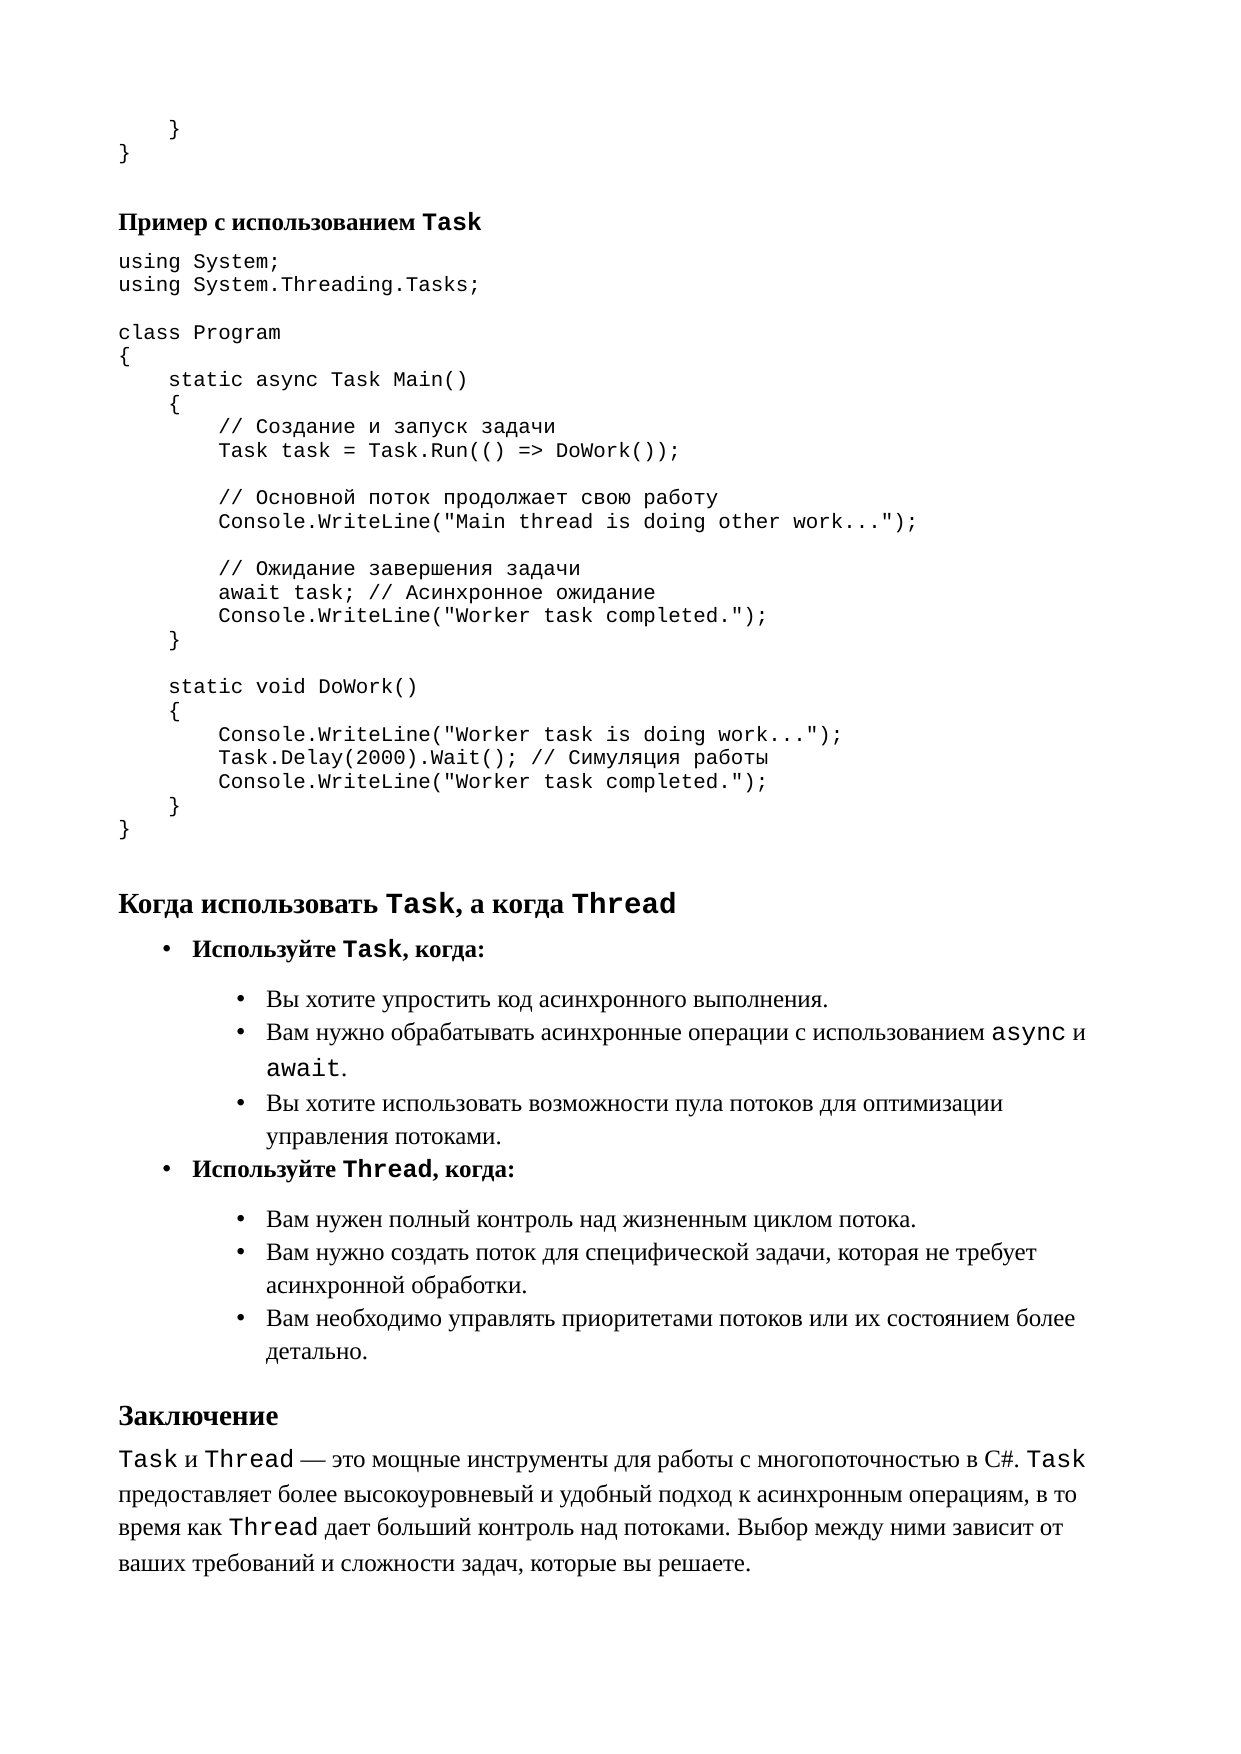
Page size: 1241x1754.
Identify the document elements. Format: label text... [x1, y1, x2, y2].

text Console.WriteLine("Main thread is doing other work..."); [118, 511, 1122, 534]
list Вам нужен полный контроль над жизненным циклом потока. [236, 1204, 1122, 1233]
text { [118, 700, 1122, 724]
list Вам нужно обрабатывать асинхронные операции с использованием async и await. [236, 1017, 1122, 1083]
text using System.Threading.Tasks; [118, 274, 1122, 298]
text } [118, 794, 1122, 818]
text Console.WriteLine("Worker task completed."); [118, 771, 1122, 794]
text static void DoWork() [118, 676, 1122, 700]
text // Ожидание завершения задачи [118, 558, 1122, 582]
text static async Task Main() [118, 369, 1122, 393]
text // Основной поток продолжает свою работу [118, 487, 1122, 511]
text await task; // Асинхронное ожидание [118, 582, 1122, 605]
list Вы хотите упростить код асинхронного выполнения. [236, 984, 1122, 1013]
list Вы хотите использовать возможности пула потоков для оптимизации управления потоками. [236, 1088, 1122, 1150]
text { [118, 393, 1122, 416]
text } [118, 118, 1122, 142]
subtitle Когда использовать Task, а когда Thread [118, 886, 1122, 922]
text Console.WriteLine("Worker task is doing work..."); [118, 724, 1122, 747]
text } [118, 818, 1122, 842]
text Task.Delay(2000).Wait(); // Симуляция работы [118, 747, 1122, 771]
list Вам необходимо управлять приоритетами потоков или их состоянием более детально. [236, 1303, 1122, 1365]
text Task и Thread — это мощные инструменты для работы с многопоточностью в C#. Task предоставляет более высокоуровневый и удобный подход к асинхронным операциям, в то время как Thread дает больший контроль над потоками. Выбор между ними зависит от ваших требований и сложности задач, которые вы решаете. [118, 1444, 1122, 1576]
text // Создание и запуск задачи [118, 416, 1122, 440]
list Используйте Thread, когда: [162, 1154, 1122, 1185]
subtitle Пример с использованием Task [118, 207, 1122, 238]
text Console.WriteLine("Worker task completed."); [118, 605, 1122, 629]
list Вам нужно создать поток для специфической задачи, которая не требует асинхронной обработки. [236, 1237, 1122, 1299]
text Task task = Task.Run(() => DoWork()); [118, 440, 1122, 463]
subtitle Заключение [118, 1398, 1122, 1432]
text using System; [118, 251, 1122, 274]
text } [118, 629, 1122, 653]
list Используйте Task, когда: [162, 934, 1122, 965]
text } [118, 142, 1122, 165]
text class Program [118, 322, 1122, 345]
text { [118, 345, 1122, 369]
